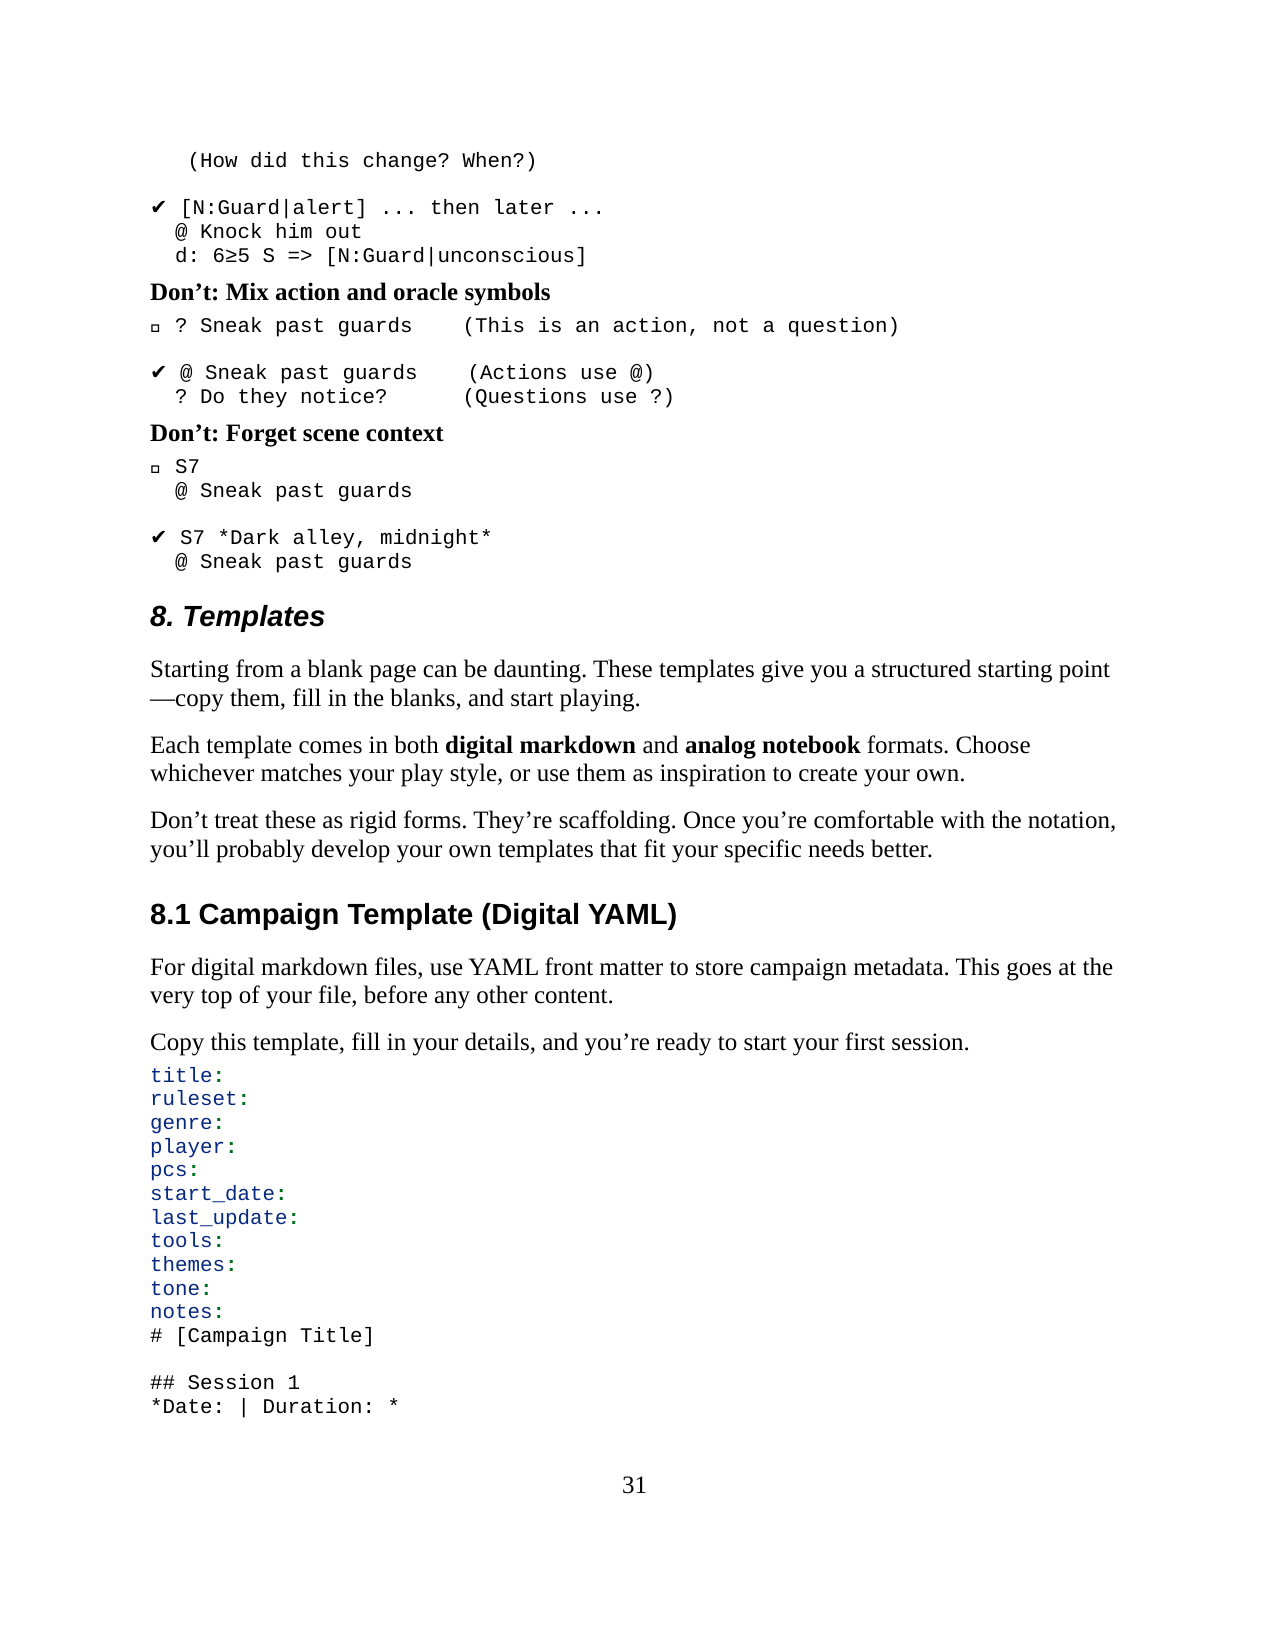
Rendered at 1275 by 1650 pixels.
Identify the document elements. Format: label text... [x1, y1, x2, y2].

text ❌ ? Sneak past guards (This is an action, not a question) [150, 315, 1125, 338]
text ✔️ @ Sneak past guards (Actions use @) [150, 362, 1125, 386]
text notes: [150, 1301, 1125, 1325]
text For digital markdown files, use YAML front matter to store campaign metadata. This goes at the very top of your file, before any other content. [150, 952, 1125, 1009]
subtitle 8. Templates [150, 599, 1125, 633]
subtitle 8.1 Campaign Template (Digital YAML) [150, 897, 1125, 930]
text player: [150, 1136, 1125, 1159]
text start_date: [150, 1183, 1125, 1207]
text @ Sneak past guards [150, 480, 1125, 503]
text @ Knock him out [150, 221, 1125, 244]
text ## Session 1 [150, 1372, 1125, 1396]
text (How did this change? When?) [150, 150, 1125, 174]
text ruleset: [150, 1088, 1125, 1112]
text genre: [150, 1112, 1125, 1136]
text Each template comes in both digital markdown and analog notebook formats. Choose whichever matches your play style, or use them as inspiration to create your own. [150, 730, 1125, 787]
text ✔️ [N:Guard|alert] ... then later ... [150, 197, 1125, 221]
text last_update: [150, 1207, 1125, 1230]
text pcs: [150, 1159, 1125, 1183]
text ❌ S7 [150, 456, 1125, 480]
text title: [150, 1065, 1125, 1088]
text tools: [150, 1230, 1125, 1254]
text ✔️ S7 *Dark alley, midnight* [150, 527, 1125, 551]
text Copy this template, fill in your details, and you’re ready to start your first session. [150, 1027, 1125, 1056]
text Don’t: Mix action and oracle symbols [150, 277, 1125, 306]
text ? Do they notice? (Questions use ?) [150, 386, 1125, 409]
text Don’t treat these as rigid forms. They’re scaffolding. Once you’re comfortable with the notation, you’ll probably develop your own templates that fit your specific needs better. [150, 805, 1125, 863]
text Starting from a blank page can be daunting. These templates give you a structured starting point—copy them, fill in the blanks, and start playing. [150, 654, 1125, 712]
text *Date: | Duration: * [150, 1396, 1125, 1419]
text themes: [150, 1254, 1125, 1278]
text d: 6≥5 S => [N:Guard|unconscious] [150, 244, 1125, 268]
text tone: [150, 1278, 1125, 1301]
text Don’t: Forget scene context [150, 418, 1125, 447]
text @ Sneak past guards [150, 551, 1125, 574]
text # [Campaign Title] [150, 1325, 1125, 1348]
